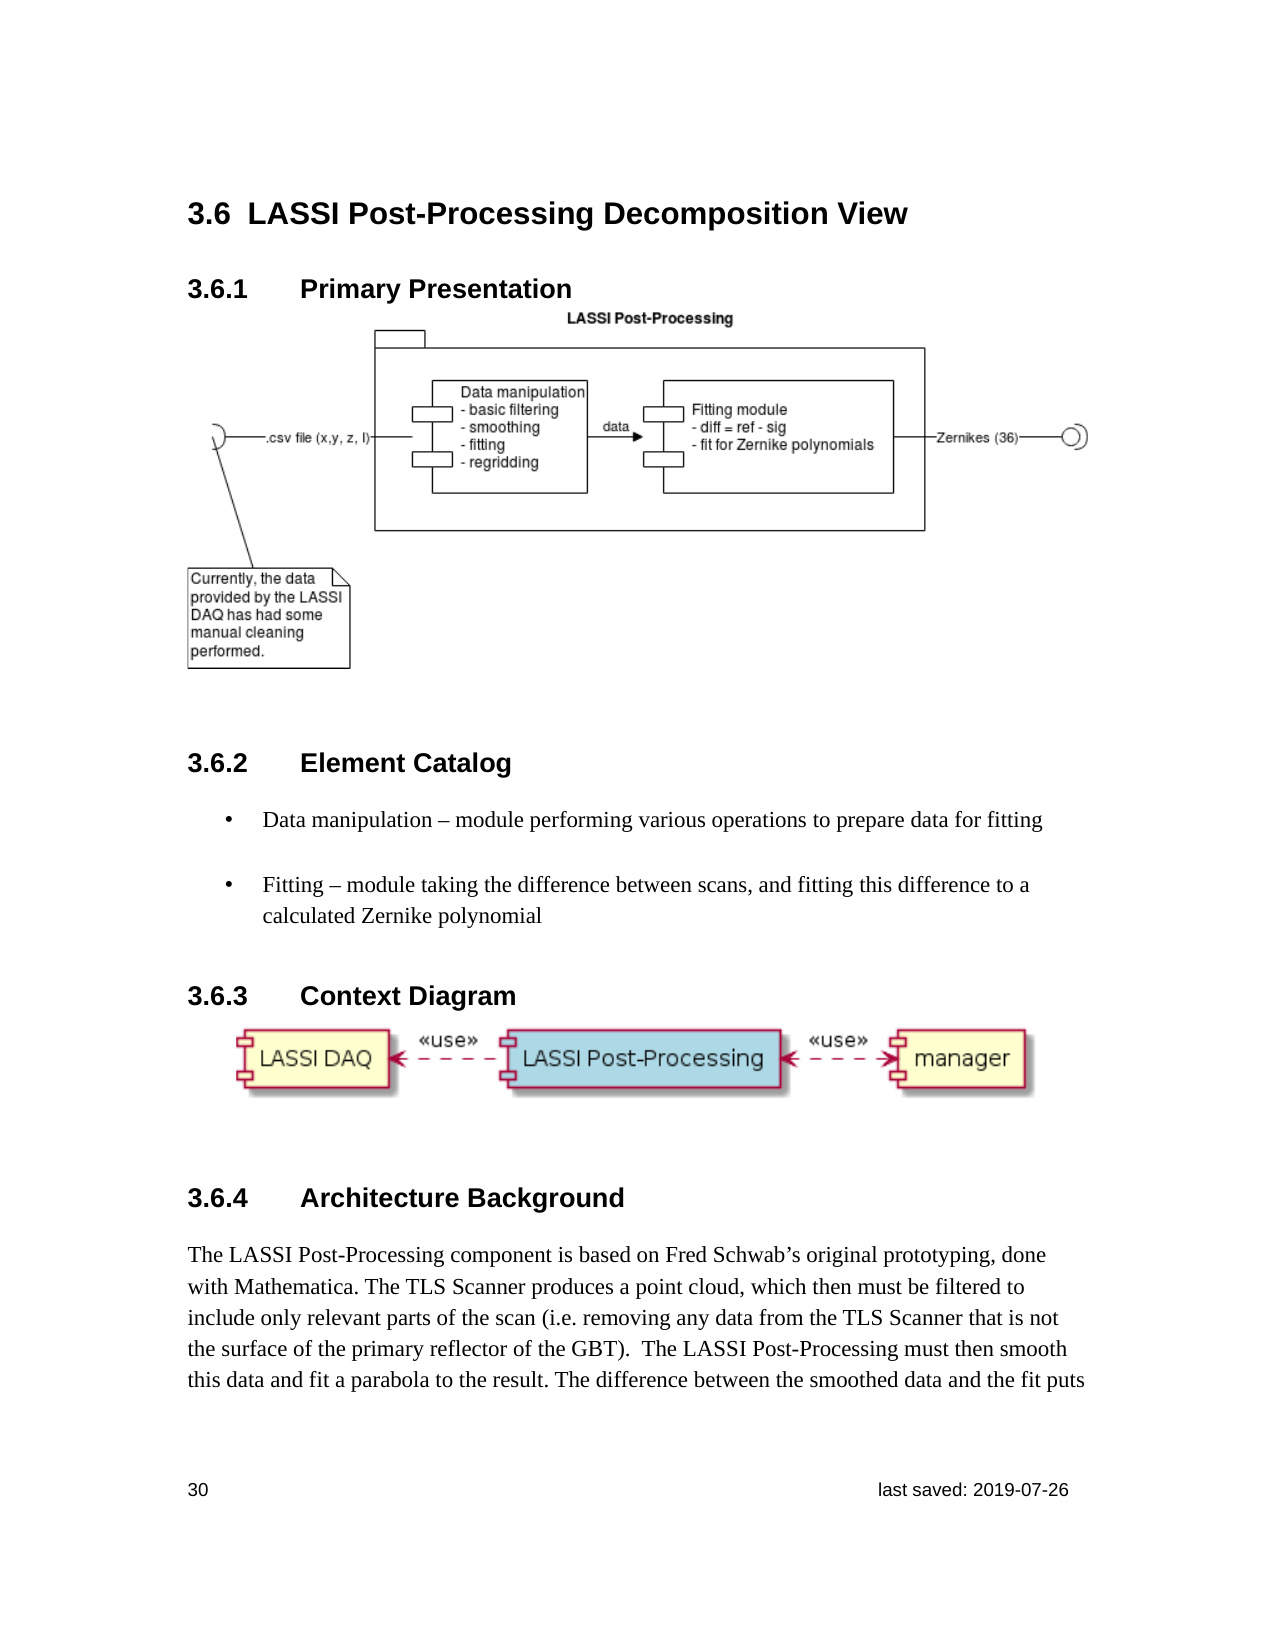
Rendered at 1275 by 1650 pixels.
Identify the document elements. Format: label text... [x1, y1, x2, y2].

list Data manipulation – module performing various operations to prepare data for fitting [225, 801, 1087, 832]
subtitle Context Diagram [187, 976, 1087, 1012]
subtitle Primary Presentation [187, 269, 1087, 304]
subtitle LASSI Post-Processing Decomposition View [187, 192, 1087, 231]
picture [187, 310, 1088, 669]
picture [236, 1017, 1039, 1103]
list Fitting – module taking the difference between scans, and fitting this difference to a calculated Zernike polynomial [225, 866, 1087, 928]
subtitle Architecture Background [187, 1178, 1087, 1214]
text The LASSI Post-Processing component is based on Fred Schwab’s original prototyping, done with Mathematica. The TLS Scanner produces a point cloud, which then must be filtered to include only relevant parts of the scan (i.e. removing any data from the TLS Scanner that is not the surface of the primary reflector of the GBT). The LASSI Post-Processing must then smooth this data and fit a parabola to the result. The difference between the smoothed data and the fit puts [187, 1237, 1087, 1393]
subtitle Element Catalog [187, 743, 1087, 778]
